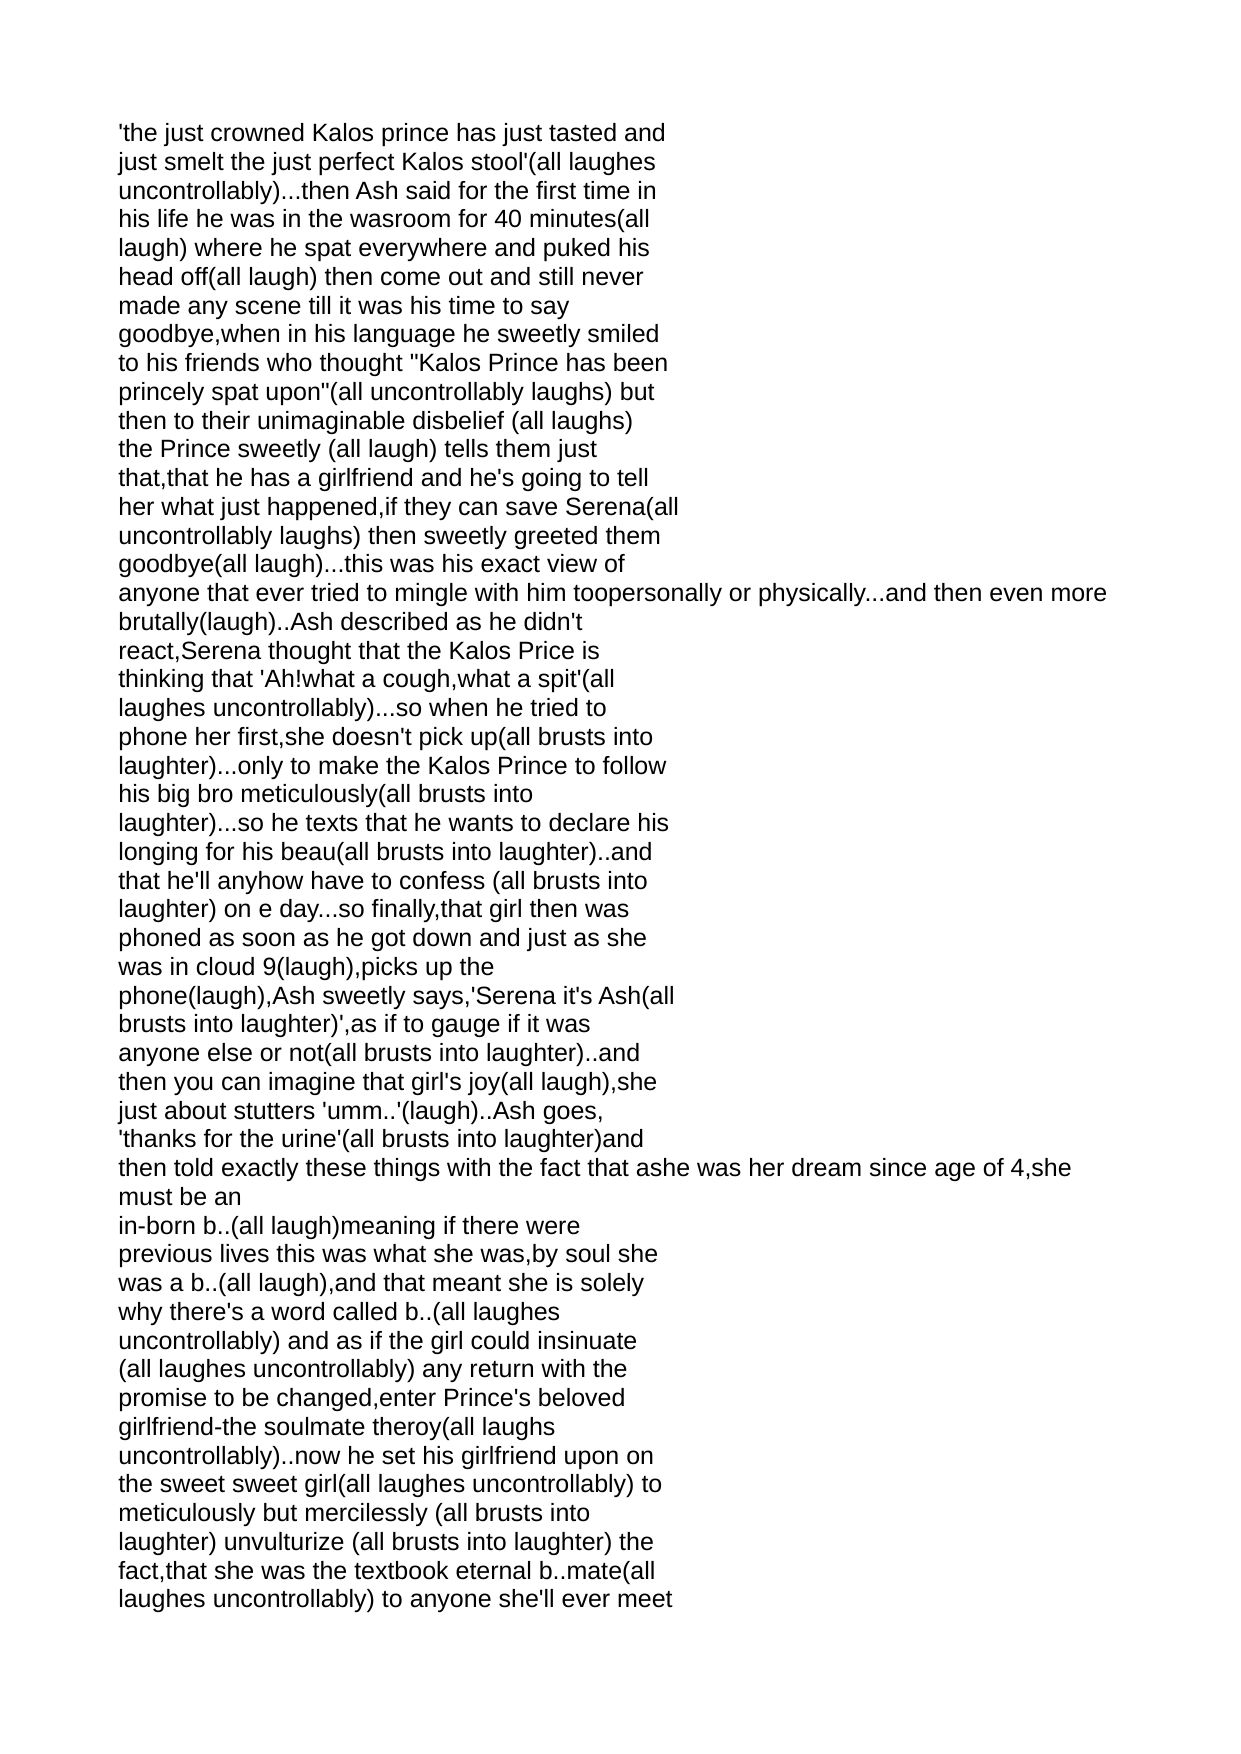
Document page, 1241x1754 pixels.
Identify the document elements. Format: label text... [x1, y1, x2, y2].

text then told exactly these things with the fact that ashe was her dream since age of 4,she must be an [118, 1153, 1122, 1211]
text laughter)...only to make the Kalos Prince to follow [118, 751, 1122, 779]
text to his friends who thought "Kalos Prince has been [118, 348, 1122, 377]
text laughter) on e day...so finally,that girl then was [118, 894, 1122, 923]
text longing for his beau(all brusts into laughter)..and [118, 837, 1122, 866]
text 'the just crowned Kalos prince has just tasted and [118, 118, 1122, 147]
text brusts into laughter)',as if to gauge if it was [118, 1009, 1122, 1038]
text phone her first,she doesn't pick up(all brusts into [118, 722, 1122, 751]
text that he'll anyhow have to confess (all brusts into [118, 866, 1122, 894]
text the sweet sweet girl(all laughes uncontrollably) to [118, 1469, 1122, 1498]
text uncontrollably) and as if the girl could insinuate [118, 1326, 1122, 1354]
text previous lives this was what she was,by soul she [118, 1239, 1122, 1268]
text head off(all laugh) then come out and still never [118, 262, 1122, 291]
text laughes uncontrollably) to anyone she'll ever meet [118, 1584, 1122, 1613]
text why there's a word called b..(all laughes [118, 1297, 1122, 1326]
text that,that he has a girlfriend and he's going to tell [118, 463, 1122, 492]
text then to their unimaginable disbelief (all laughs) [118, 406, 1122, 434]
text 'thanks for the urine'(all brusts into laughter)and [118, 1124, 1122, 1153]
text uncontrollably laughs) then sweetly greeted them [118, 521, 1122, 549]
text (all laughes uncontrollably) any return with the [118, 1354, 1122, 1383]
text fact,that she was the textbook eternal b..mate(all [118, 1556, 1122, 1584]
text laughter) unvulturize (all brusts into laughter) the [118, 1527, 1122, 1556]
text goodbye(all laugh)...this was his exact view of [118, 549, 1122, 578]
text thinking that 'Ah!what a cough,what a spit'(all [118, 664, 1122, 693]
text just about stutters 'umm..'(laugh)..Ash goes, [118, 1096, 1122, 1124]
text laughes uncontrollably)...so when he tried to [118, 693, 1122, 722]
text just smelt the just perfect Kalos stool'(all laughes [118, 147, 1122, 176]
text brutally(laugh)..Ash described as he didn't [118, 607, 1122, 636]
text react,Serena thought that the Kalos Price is [118, 636, 1122, 664]
text uncontrollably)...then Ash said for the first time in [118, 176, 1122, 204]
text in-born b..(all laugh)meaning if there were [118, 1211, 1122, 1239]
text promise to be changed,enter Prince's beloved [118, 1383, 1122, 1412]
text laughter)...so he texts that he wants to declare his [118, 808, 1122, 837]
text the Prince sweetly (all laugh) tells them just [118, 434, 1122, 463]
text anyone that ever tried to mingle with him toopersonally or physically...and then even more [118, 578, 1122, 607]
text was in cloud 9(laugh),picks up the [118, 952, 1122, 981]
text was a b..(all laugh),and that meant she is solely [118, 1268, 1122, 1297]
text her what just happened,if they can save Serena(all [118, 492, 1122, 521]
text uncontrollably)..now he set his girlfriend upon on [118, 1441, 1122, 1469]
text goodbye,when in his language he sweetly smiled [118, 319, 1122, 348]
text phoned as soon as he got down and just as she [118, 923, 1122, 952]
text made any scene till it was his time to say [118, 291, 1122, 319]
text anyone else or not(all brusts into laughter)..and [118, 1038, 1122, 1067]
text then you can imagine that girl's joy(all laugh),she [118, 1067, 1122, 1096]
text princely spat upon"(all uncontrollably laughs) but [118, 377, 1122, 406]
text laugh) where he spat everywhere and puked his [118, 233, 1122, 262]
text girlfriend-the soulmate theroy(all laughs [118, 1412, 1122, 1441]
text his big bro meticulously(all brusts into [118, 779, 1122, 808]
text his life he was in the wasroom for 40 minutes(all [118, 204, 1122, 233]
text phone(laugh),Ash sweetly says,'Serena it's Ash(all [118, 981, 1122, 1009]
text meticulously but mercilessly (all brusts into [118, 1498, 1122, 1527]
